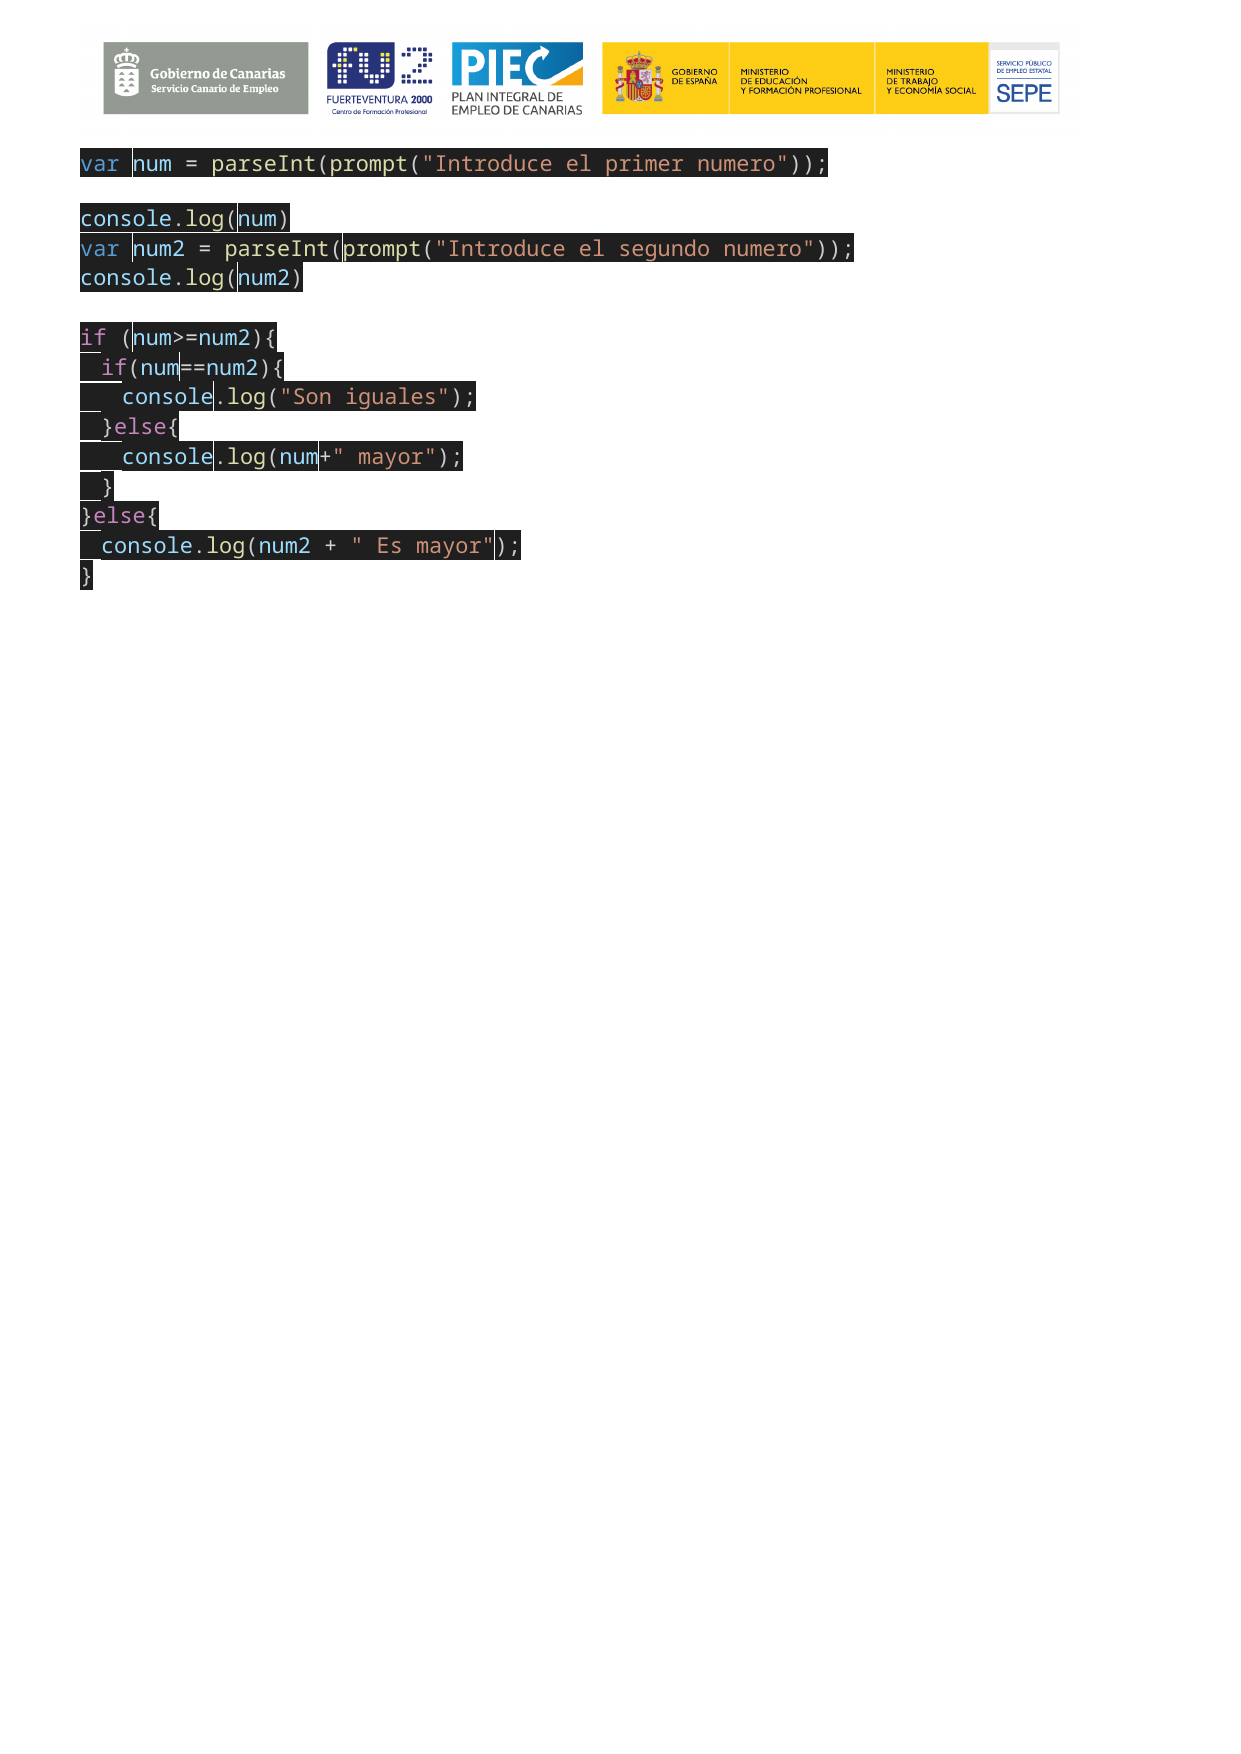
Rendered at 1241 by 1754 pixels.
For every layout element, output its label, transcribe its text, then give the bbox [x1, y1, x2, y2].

text console.log(num+" mayor"); [80, 441, 1211, 471]
text console.log(num) [80, 203, 1211, 232]
text console.log(num2) [80, 262, 1211, 292]
text if (num>=num2){ [80, 322, 1211, 352]
text var num = parseInt(prompt("Introduce el primer numero")); [80, 148, 1211, 177]
picture [79, 21, 1084, 137]
text if(num==num2){ [80, 352, 1211, 381]
text } [80, 560, 1211, 590]
text } [80, 471, 1211, 501]
text console.log(num2 + " Es mayor"); [80, 530, 1211, 560]
text }else{ [80, 501, 1211, 530]
text var num2 = parseInt(prompt("Introduce el segundo numero")); [80, 232, 1211, 262]
text console.log("Son iguales"); [80, 381, 1211, 411]
text }else{ [80, 411, 1211, 441]
